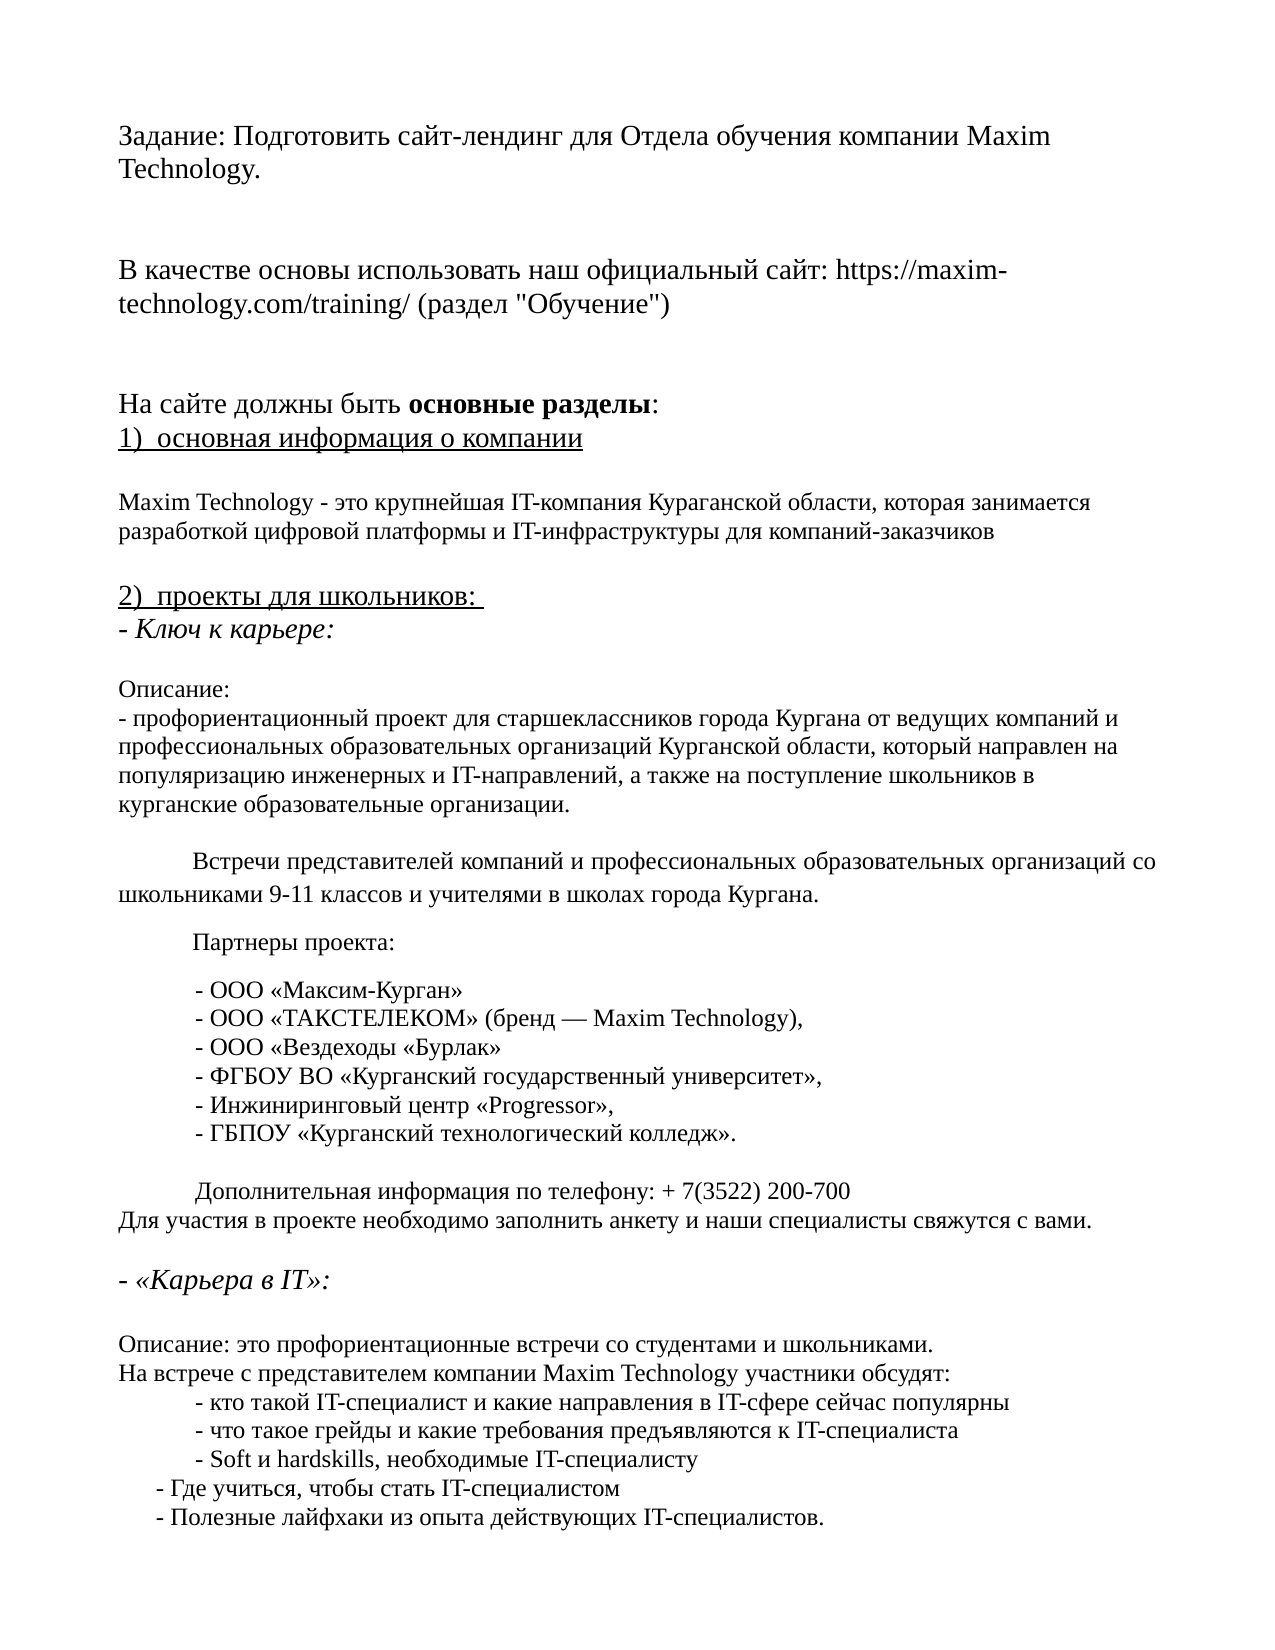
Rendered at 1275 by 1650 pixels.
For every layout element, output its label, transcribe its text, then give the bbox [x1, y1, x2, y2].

text Задание: Подготовить сайт-лендинг для Отдела обучения компании Maxim Technology. [118, 118, 1157, 185]
text 2) проекты для школьников: - Ключ к карьере: [118, 578, 1157, 645]
text - Soft и hardskills, необходимые IT-специалисту [118, 1444, 1157, 1473]
text Партнеры проекта: [118, 927, 1157, 956]
text Дополнительная информация по телефону: + 7(3522) 200-700 [118, 1176, 1157, 1205]
text Описание: это профориентационные встречи со студентами и школьниками. [118, 1329, 1157, 1358]
text Описание: [118, 674, 1157, 703]
text - ФГБОУ ВО «Курганский государственный университет», [118, 1061, 1157, 1090]
text - ООО «Вездеходы «Бурлак» [118, 1032, 1157, 1061]
text - ООО «Максим-Курган» [118, 975, 1157, 1003]
text На сайте должны быть основные разделы: [118, 386, 1157, 420]
list - Полезные лайфхаки из опыта действующих IT-специалистов. [118, 1502, 1157, 1531]
list - Где учиться, чтобы стать IT-специалистом [118, 1473, 1157, 1502]
text Maxim Technology - это крупнейшая IT-компания Кураганской области, которая занимается разработкой цифровой платформы и IT-инфраструктуры для компаний-заказчиков [118, 487, 1157, 544]
text - кто такой IT-специалист и какие направления в IT-сфере сейчас популярны [118, 1387, 1157, 1416]
text Встречи представителей компаний и профессиональных образовательных организаций со школьниками 9-11 классов и учителями в школах города Кургана. [118, 846, 1157, 908]
text 1) основная информация о компании [118, 420, 1157, 453]
text - ООО «ТАКСТЕЛЕКОМ» (бренд — Maxim Technology), [118, 1003, 1157, 1032]
text В качестве основы использовать наш официальный сайт: https://maxim-technology.com/training/ (раздел "Обучение") [118, 252, 1157, 319]
text - Инжиниринговый центр «Progressor», [118, 1090, 1157, 1118]
text - что такое грейды и какие требования предъявляются к IT-специалиста [118, 1416, 1157, 1444]
text - «Карьера в IT»: [118, 1262, 1157, 1296]
text - профориентационный проект для старшеклассников города Кургана от ведущих компаний и профессиональных образовательных организаций Курганской области, который направлен на популяризацию инженерных и IT-направлений, а также на поступление школьников в курганские образовательные организации. [118, 703, 1157, 818]
text - ГБПОУ «Курганский технологический колледж». [118, 1118, 1157, 1147]
text Для участия в проекте необходимо заполнить анкету и наши специалисты свяжутся с вами. [118, 1205, 1157, 1233]
text На встрече с представителем компании Maxim Technology участники обсудят: [118, 1358, 1157, 1387]
